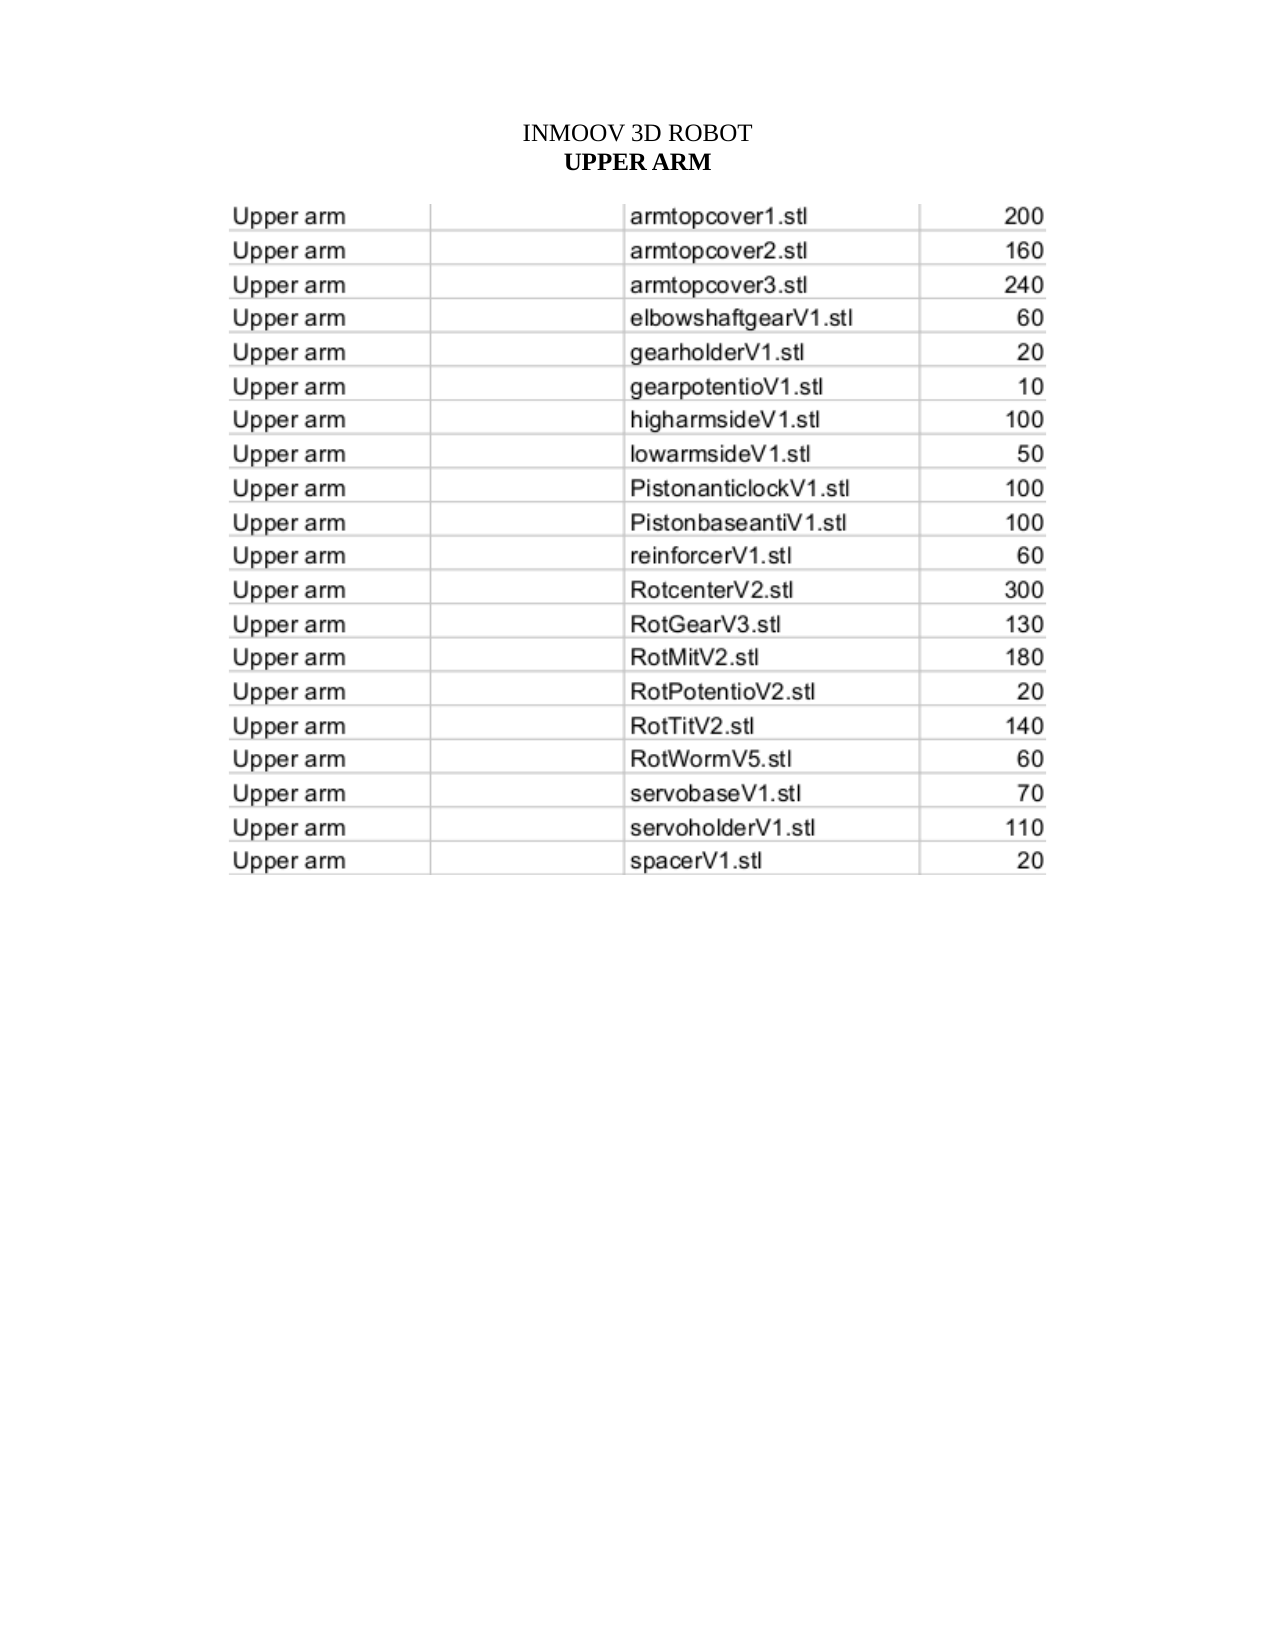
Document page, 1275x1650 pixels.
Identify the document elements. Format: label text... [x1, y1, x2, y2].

text UPPER ARM [118, 147, 1157, 176]
picture [228, 204, 1047, 875]
text INMOOV 3D ROBOT [118, 118, 1157, 147]
